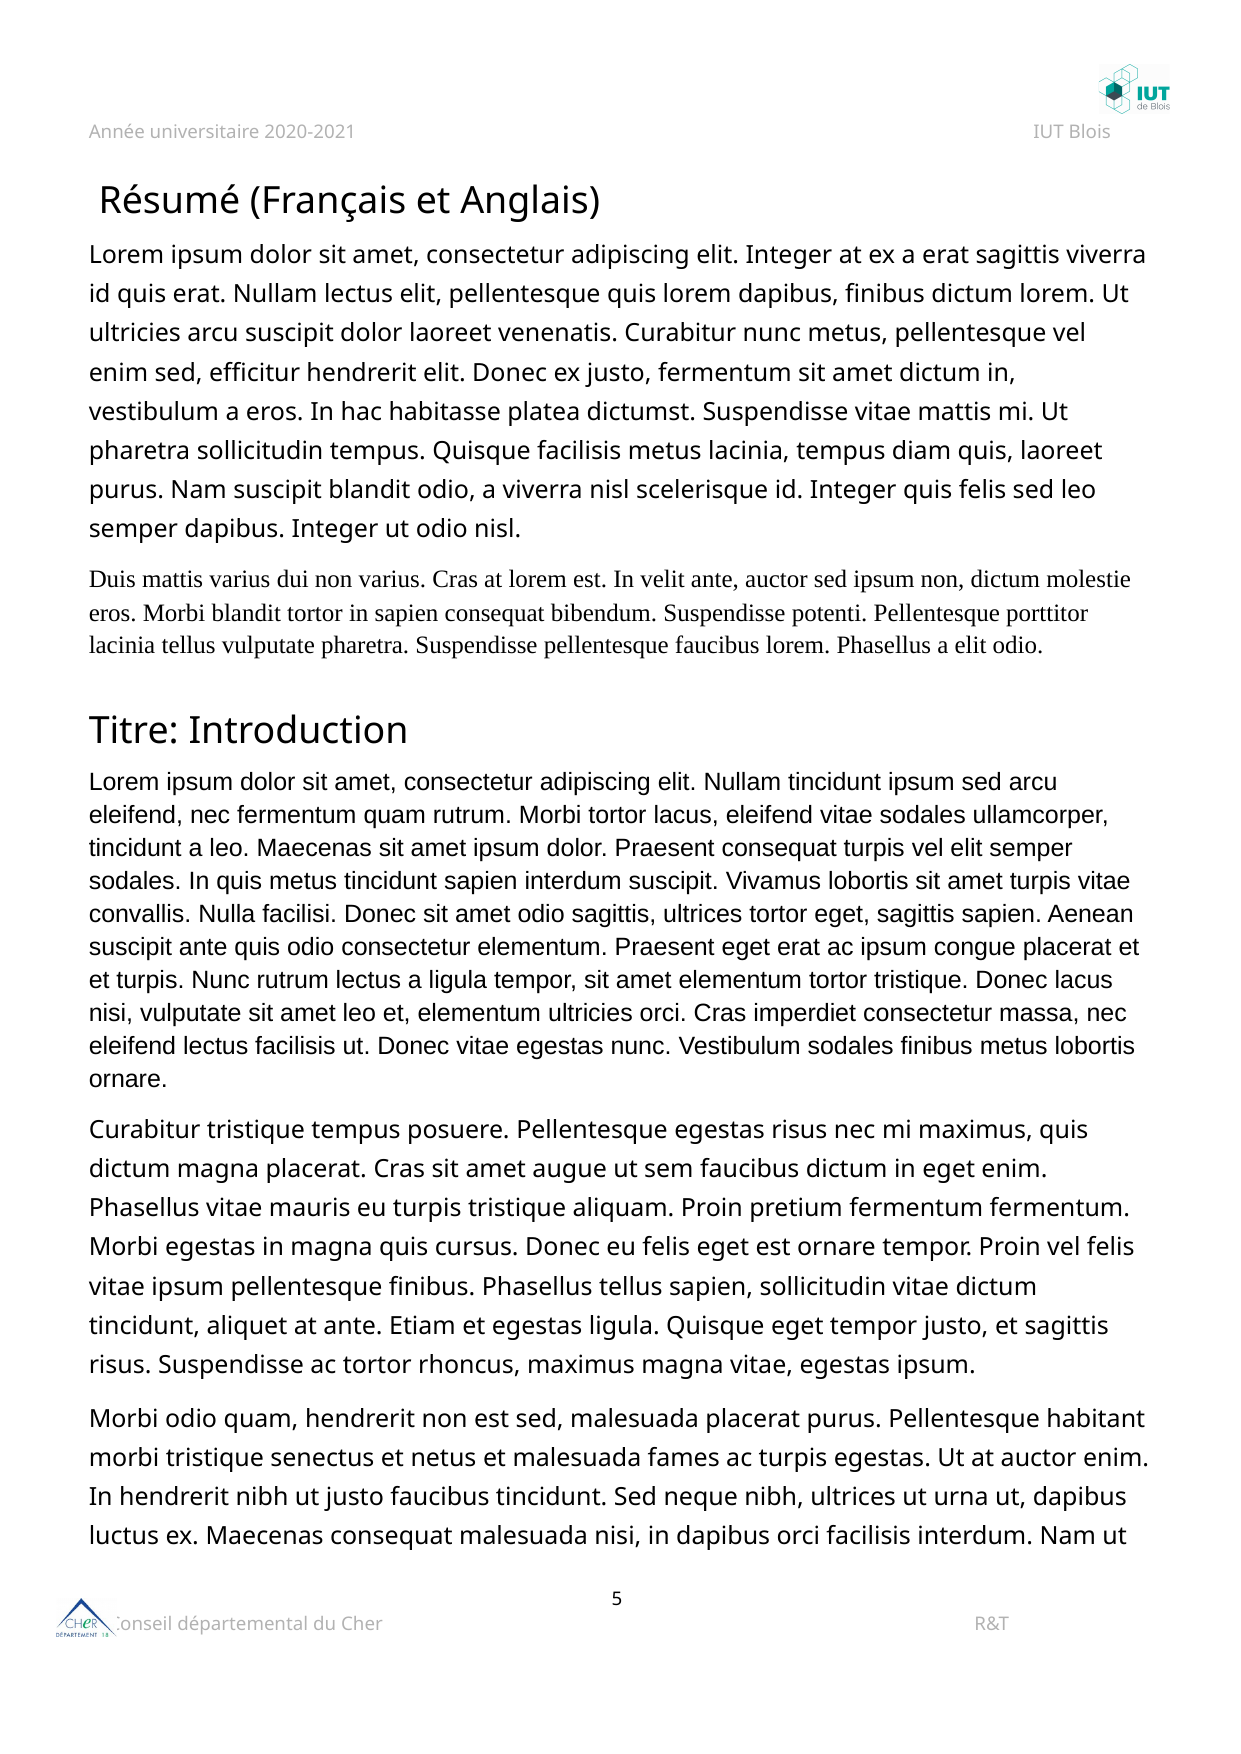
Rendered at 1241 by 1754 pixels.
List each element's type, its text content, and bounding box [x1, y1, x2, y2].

text Morbi odio quam, hendrerit non est sed, malesuada placerat purus. Pellentesque habitant morbi tristique senectus et netus et malesuada fames ac turpis egestas. Ut at auctor enim. In hendrerit nibh ut justo faucibus tincidunt. Sed neque nibh, ultrices ut urna ut, dapibus luctus ex. Maecenas consequat malesuada nisi, in dapibus orci facilisis interdum. Nam ut [88, 1400, 1151, 1552]
picture [1098, 64, 1170, 114]
subtitle Titre: Introduction [88, 703, 1151, 754]
text Lorem ipsum dolor sit amet, consectetur adipiscing elit. Integer at ex a erat sagittis viverra id quis erat. Nullam lectus elit, pellentesque quis lorem dapibus, finibus dictum lorem. Ut ultricies arcu suscipit dolor laoreet venenatis. Curabitur nunc metus, pellentesque vel enim sed, efficitur hendrerit elit. Donec ex justo, fermentum sit amet dictum in, vestibulum a eros. In hac habitasse platea dictumst. Suspendisse vitae mattis mi. Ut pharetra sollicitudin tempus. Quisque facilisis metus lacinia, tempus diam quis, laoreet purus. Nam suscipit blandit odio, a viverra nisl scelerisque id. Integer quis felis sed leo semper dapibus. Integer ut odio nisl. [88, 237, 1151, 545]
subtitle Résumé (Français et Anglais) [88, 173, 1151, 224]
text Curabitur tristique tempus posuere. Pellentesque egestas risus nec mi maximus, quis dictum magna placerat. Cras sit amet augue ut sem faucibus dictum in eget enim. Phasellus vitae mauris eu turpis tristique aliquam. Proin pretium fermentum fermentum. Morbi egestas in magna quis cursus. Donec eu felis eget est ornare tempor. Proin vel felis vitae ipsum pellentesque finibus. Phasellus tellus sapien, sollicitudin vitae dictum tincidunt, aliquet at ante. Etiam et egestas ligula. Quisque eget tempor justo, et sagittis risus. Suspendisse ac tortor rhoncus, maximus magna vitae, egestas ipsum. [88, 1112, 1151, 1381]
text Duis mattis varius dui non varius. Cras at lorem est. In velit ante, auctor sed ipsum non, dictum molestie eros. Morbi blandit tortor in sapien consequat bibendum. Suspendisse potenti. Pellentesque porttitor lacinia tellus vulputate pharetra. Suspendisse pellentesque faucibus lorem. Phasellus a elit odio. [88, 564, 1151, 659]
picture [56, 1598, 117, 1637]
text Lorem ipsum dolor sit amet, consectetur adipiscing elit. Nullam tincidunt ipsum sed arcu eleifend, nec fermentum quam rutrum. Morbi tortor lacus, eleifend vitae sodales ullamcorper, tincidunt a leo. Maecenas sit amet ipsum dolor. Praesent consequat turpis vel elit semper sodales. In quis metus tincidunt sapien interdum suscipit. Vivamus lobortis sit amet turpis vitae convallis. Nulla facilisi. Donec sit amet odio sagittis, ultrices tortor eget, sagittis sapien. Aenean suscipit ante quis odio consectetur elementum. Praesent eget erat ac ipsum congue placerat et et turpis. Nunc rutrum lectus a ligula tempor, sit amet elementum tortor tristique. Donec lacus nisi, vulputate sit amet leo et, elementum ultricies orci. Cras imperdiet consectetur massa, nec eleifend lectus facilisis ut. Donec vitae egestas nunc. Vestibulum sodales finibus metus lobortis ornare. [88, 767, 1151, 1093]
